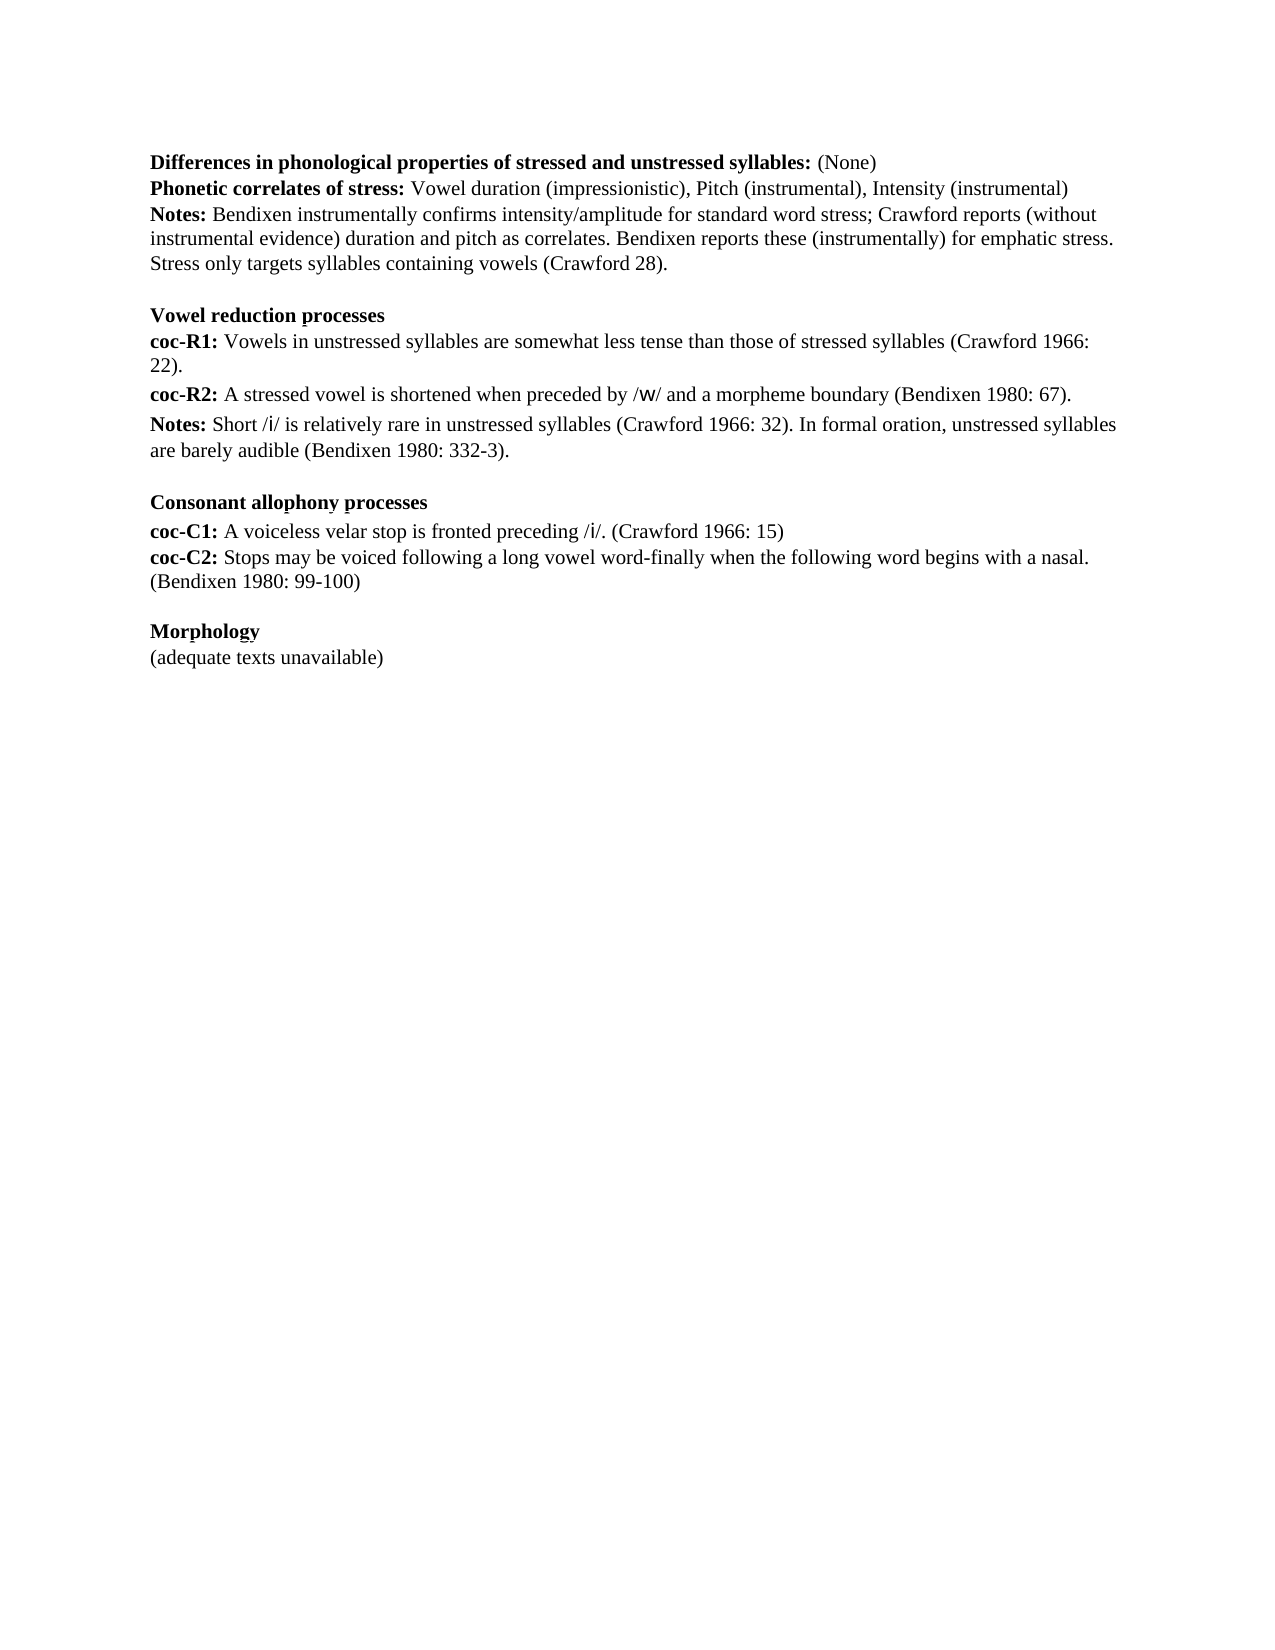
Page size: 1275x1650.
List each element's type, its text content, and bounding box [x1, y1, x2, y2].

text Morphology [150, 619, 1125, 643]
text Vowel reduction processes [150, 303, 1125, 327]
text Phonetic correlates of stress: Vowel duration (impressionistic), Pitch (instrumental), Intensity (instrumental) [150, 176, 1125, 200]
text coc-C2: Stops may be voiced following a long vowel word-finally when the following word begins with a nasal. (Bendixen 1980: 99-100) [150, 545, 1125, 593]
text coc-R2: A stressed vowel is shortened when preceded by /w/ and a morpheme boundary (Bendixen 1980: 67). [150, 379, 1125, 407]
text Differences in phonological properties of stressed and unstressed syllables: (None) [150, 150, 1125, 174]
text coc-R1: Vowels in unstressed syllables are somewhat less tense than those of stressed syllables (Crawford 1966: 22). [150, 329, 1125, 377]
text coc-C1: A voiceless velar stop is fronted preceding /i/. (Crawford 1966: 15) [150, 516, 1125, 545]
text Notes: Bendixen instrumentally confirms intensity/amplitude for standard word stress; Crawford reports (without instrumental evidence) duration and pitch as correlates. Bendixen reports these (instrumentally) for emphatic stress. Stress only targets syllables containing vowels (Crawford 28). [150, 202, 1125, 274]
text (adequate texts unavailable) [150, 645, 1125, 669]
text Notes: Short /i/ is relatively rare in unstressed syllables (Crawford 1966: 32). In formal oration, unstressed syllables are barely audible (Bendixen 1980: 332-3). [150, 409, 1125, 462]
text Consonant allophony processes [150, 490, 1125, 514]
